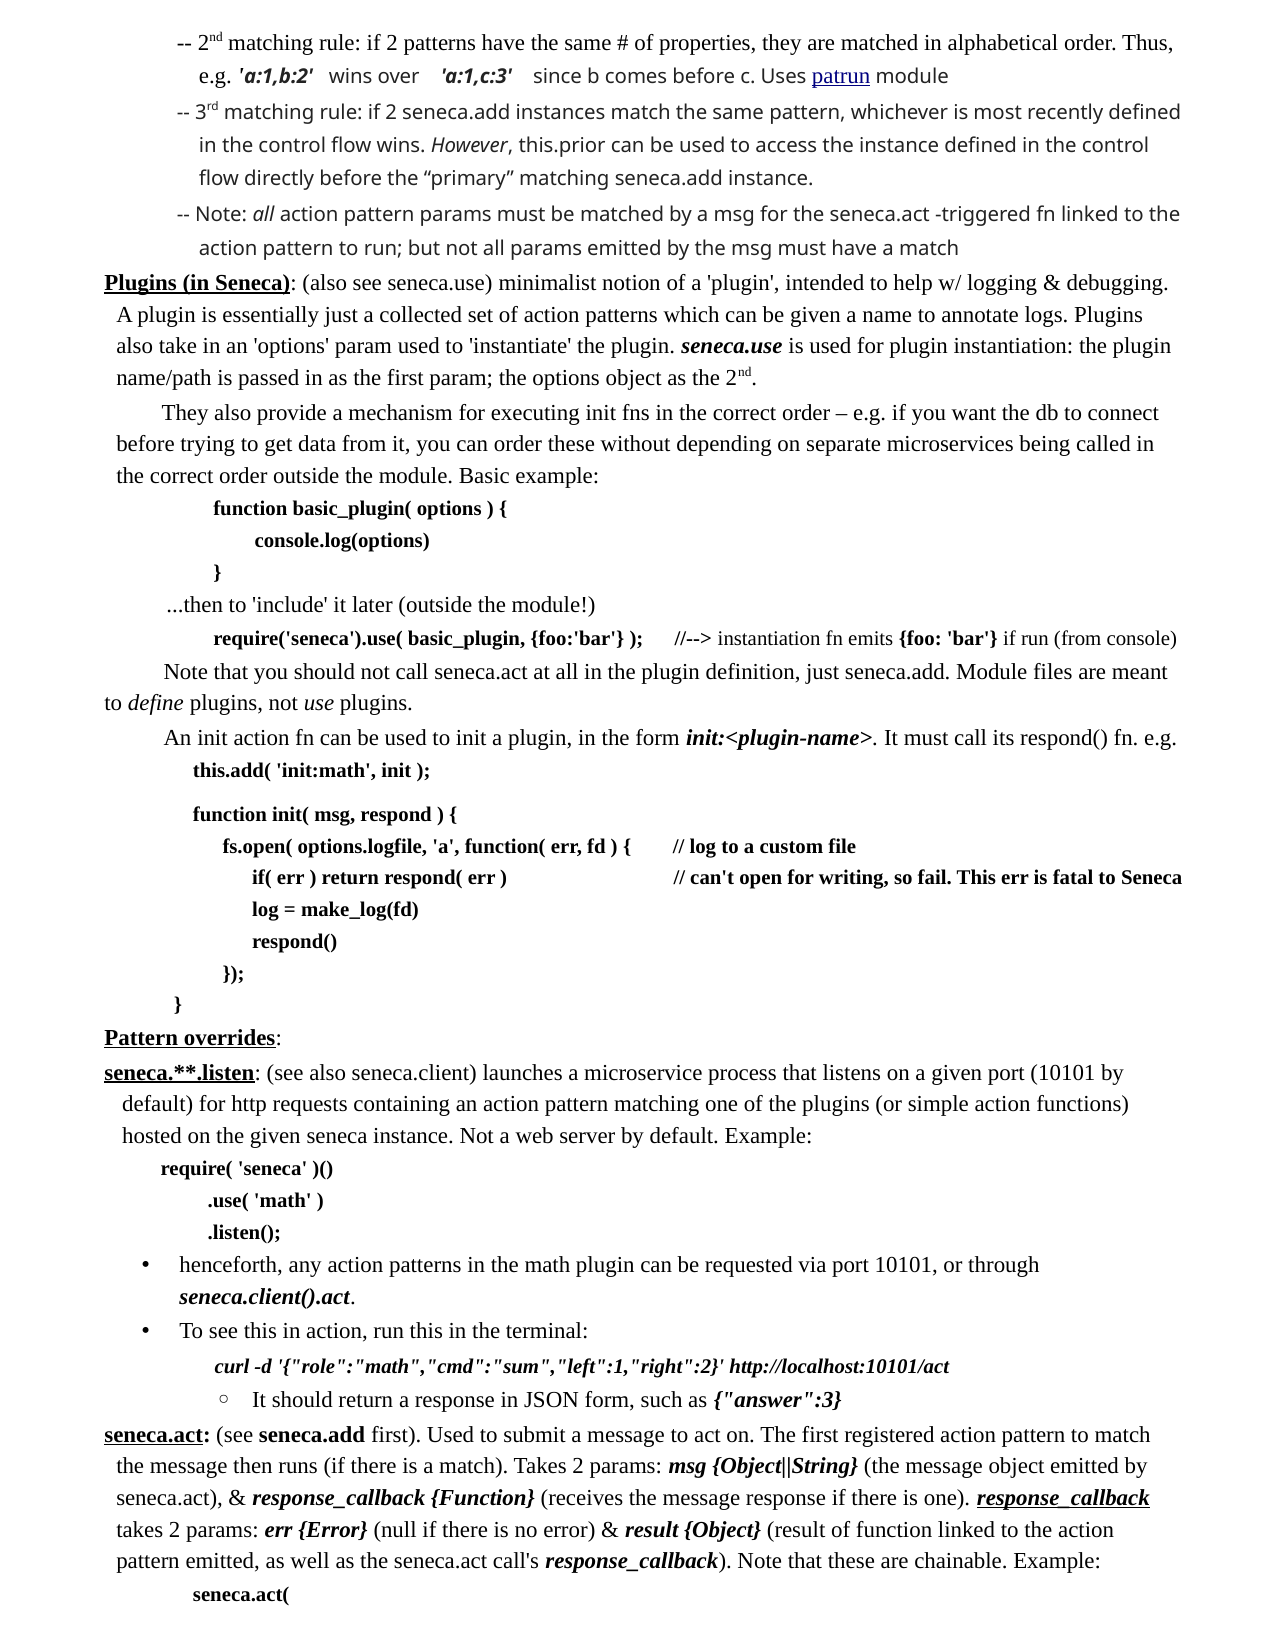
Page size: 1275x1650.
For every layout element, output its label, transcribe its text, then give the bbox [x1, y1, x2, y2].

text fs.open( options.logfile, 'a', function( err, fd ) { // log to a custom file [104, 833, 1183, 858]
text require( 'seneca' )() [160, 1156, 1183, 1180]
text -- Note: all action pattern params must be matched by a msg for the seneca.act -triggered fn linked to the action pattern to run; but not all params emitted by the msg must have a match [104, 200, 1183, 261]
text } [166, 560, 1183, 584]
text log = make_log(fd) [104, 897, 1183, 921]
text function basic_plugin( options ) { [166, 496, 1183, 520]
text }); [104, 961, 1183, 985]
text .listen(); [160, 1220, 1183, 1244]
text if( err ) return respond( err ) // can't open for writing, so fail. This err is fatal to Seneca [104, 865, 1183, 889]
list curl -d '{"role":"math","cmd":"sum","left":1,"right":2}' http://localhost:10101/act [214, 1352, 1183, 1378]
text } [104, 992, 1183, 1016]
text console.log(options) [166, 528, 1183, 552]
text -- 3rd matching rule: if 2 seneca.add instances match the same pattern, whichever is most recently defined in the control flow wins. However, this.prior can be used to access the instance defined in the control flow directly before the “primary” matching seneca.add instance. [104, 97, 1183, 192]
list To see this in action, run this in the terminal: [142, 1318, 1183, 1344]
text function init( msg, respond ) { [104, 802, 1183, 826]
text Plugins (in Seneca): (also see seneca.use) minimalist notion of a 'plugin', intended to help w/ logging & debugging. A plugin is essentially just a collected set of action patterns which can be given a name to annotate logs. Plugins also take in an 'options' param used to 'instantiate' the plugin. seneca.use is used for plugin instantiation: the plugin name/path is passed in as the first param; the options object as the 2nd. [104, 269, 1183, 391]
text this.add( 'init:math', init ); [104, 758, 1183, 782]
text seneca.act( [104, 1582, 1183, 1606]
list henceforth, any action patterns in the math plugin can be requested via port 10101, or through seneca.client().act. [142, 1252, 1183, 1309]
text Pattern overrides: [104, 1024, 1183, 1051]
text ...then to 'include' it later (outside the module!) [166, 592, 1183, 618]
text seneca.act: (see seneca.add first). Used to submit a message to act on. The first registered action pattern to match the message then runs (if there is a match). Takes 2 params: msg {Object||String} (the message object emitted by seneca.act), & response_callback {Function} (receives the message response if there is one). response_callback takes 2 params: err {Error} (null if there is no error) & result {Object} (result of function linked to the action pattern emitted, as well as the seneca.act call's response_callback). Note that these are chainable. Example: [104, 1421, 1183, 1574]
text .use( 'math' ) [160, 1188, 1183, 1212]
text respond() [104, 929, 1183, 953]
text Note that you should not call seneca.act at all in the plugin definition, just seneca.add. Module files are meant to define plugins, not use plugins. [104, 658, 1183, 716]
text -- 2nd matching rule: if 2 patterns have the same # of properties, they are matched in alphabetical order. Thus, e.g. 'a:1,b:2' wins over 'a:1,c:3' since b comes before c. Uses patrun module [104, 29, 1183, 89]
text An init action fn can be used to init a plugin, in the form init:<plugin-name>. It must call its respond() fn. e.g. [104, 724, 1183, 750]
list It should return a response in JSON form, such as {"answer":3} [214, 1387, 1183, 1413]
text require('seneca').use( basic_plugin, {foo:'bar'} ); //--> instantiation fn emits {foo: 'bar'} if run (from console) [166, 626, 1183, 650]
text seneca.**.listen: (see also seneca.client) launches a microservice process that listens on a given port (10101 by default) for http requests containing an action pattern matching one of the plugins (or simple action functions) hosted on the given seneca instance. Not a web server by default. Example: [104, 1059, 1183, 1148]
text They also provide a mechanism for executing init fns in the correct order – e.g. if you want the db to connect before trying to get data from it, you can order these without depending on separate microservices being called in the correct order outside the module. Basic example: [104, 399, 1183, 488]
